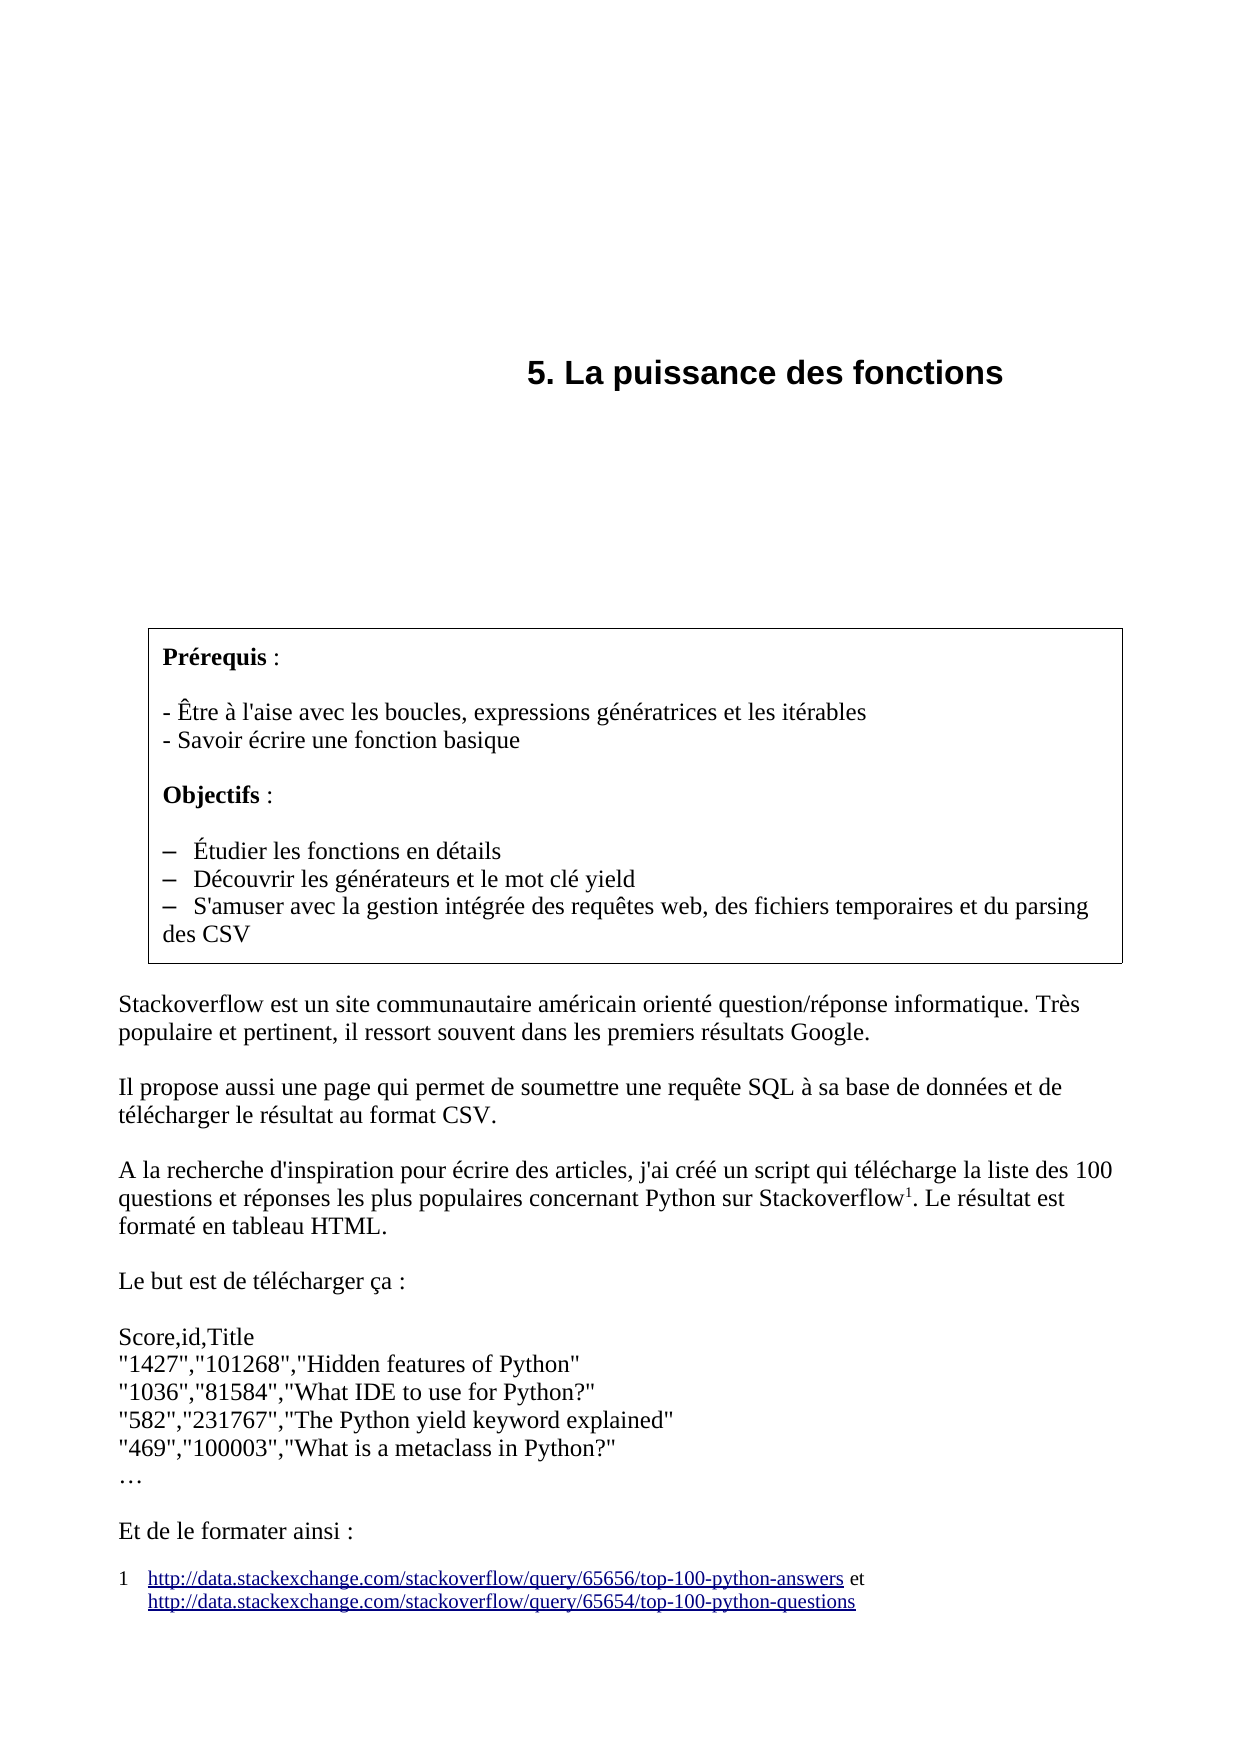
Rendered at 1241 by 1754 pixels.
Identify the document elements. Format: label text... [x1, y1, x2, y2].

text Le but est de télécharger ça : [118, 1267, 1122, 1295]
text "582","231767","The Python yield keyword explained" [118, 1406, 1122, 1434]
text "1427","101268","Hidden features of Python" [118, 1351, 1122, 1378]
list S'amuser avec la gestion intégrée des requêtes web, des fichiers temporaires et du parsing des CSV [149, 877, 1122, 963]
text Stackoverflow est un site communautaire américain orienté question/réponse informatique. Très populaire et pertinent, il ressort souvent dans les premiers résultats Google. [118, 990, 1122, 1046]
subtitle 5. La puissance des fonctions [118, 354, 1004, 392]
text "469","100003","What is a metaclass in Python?" [118, 1434, 1122, 1461]
text - Être à l'aise avec les boucles, expressions génératrices et les itérables [149, 683, 1122, 711]
text Et de le formater ainsi : [118, 1517, 1122, 1544]
text http://data.stackexchange.com/stackoverflow/query/65656/top-100-python-answers et http://data.stackexchange.com/stackoverflow/query/65654/top-100-python-questions [118, 1566, 1122, 1613]
text - Savoir écrire une fonction basique [149, 711, 1122, 754]
list Étudier les fonctions en détails [149, 822, 1122, 850]
text … [118, 1461, 1122, 1489]
text Objectifs : [149, 767, 1122, 809]
text Il propose aussi une page qui permet de soumettre une requête SQL à sa base de données et de télécharger le résultat au format CSV. [118, 1073, 1122, 1129]
list Découvrir les générateurs et le mot clé yield [149, 850, 1122, 877]
text Prérequis : [149, 629, 1122, 671]
text A la recherche d'inspiration pour écrire des articles, j'ai créé un script qui télécharge la liste des 100 questions et réponses les plus populaires concernant Python sur Stackoverflow. Le résultat est formaté en tableau HTML. [118, 1157, 1122, 1240]
text Score,id,Title [118, 1323, 1122, 1351]
text "1036","81584","What IDE to use for Python?" [118, 1378, 1122, 1406]
